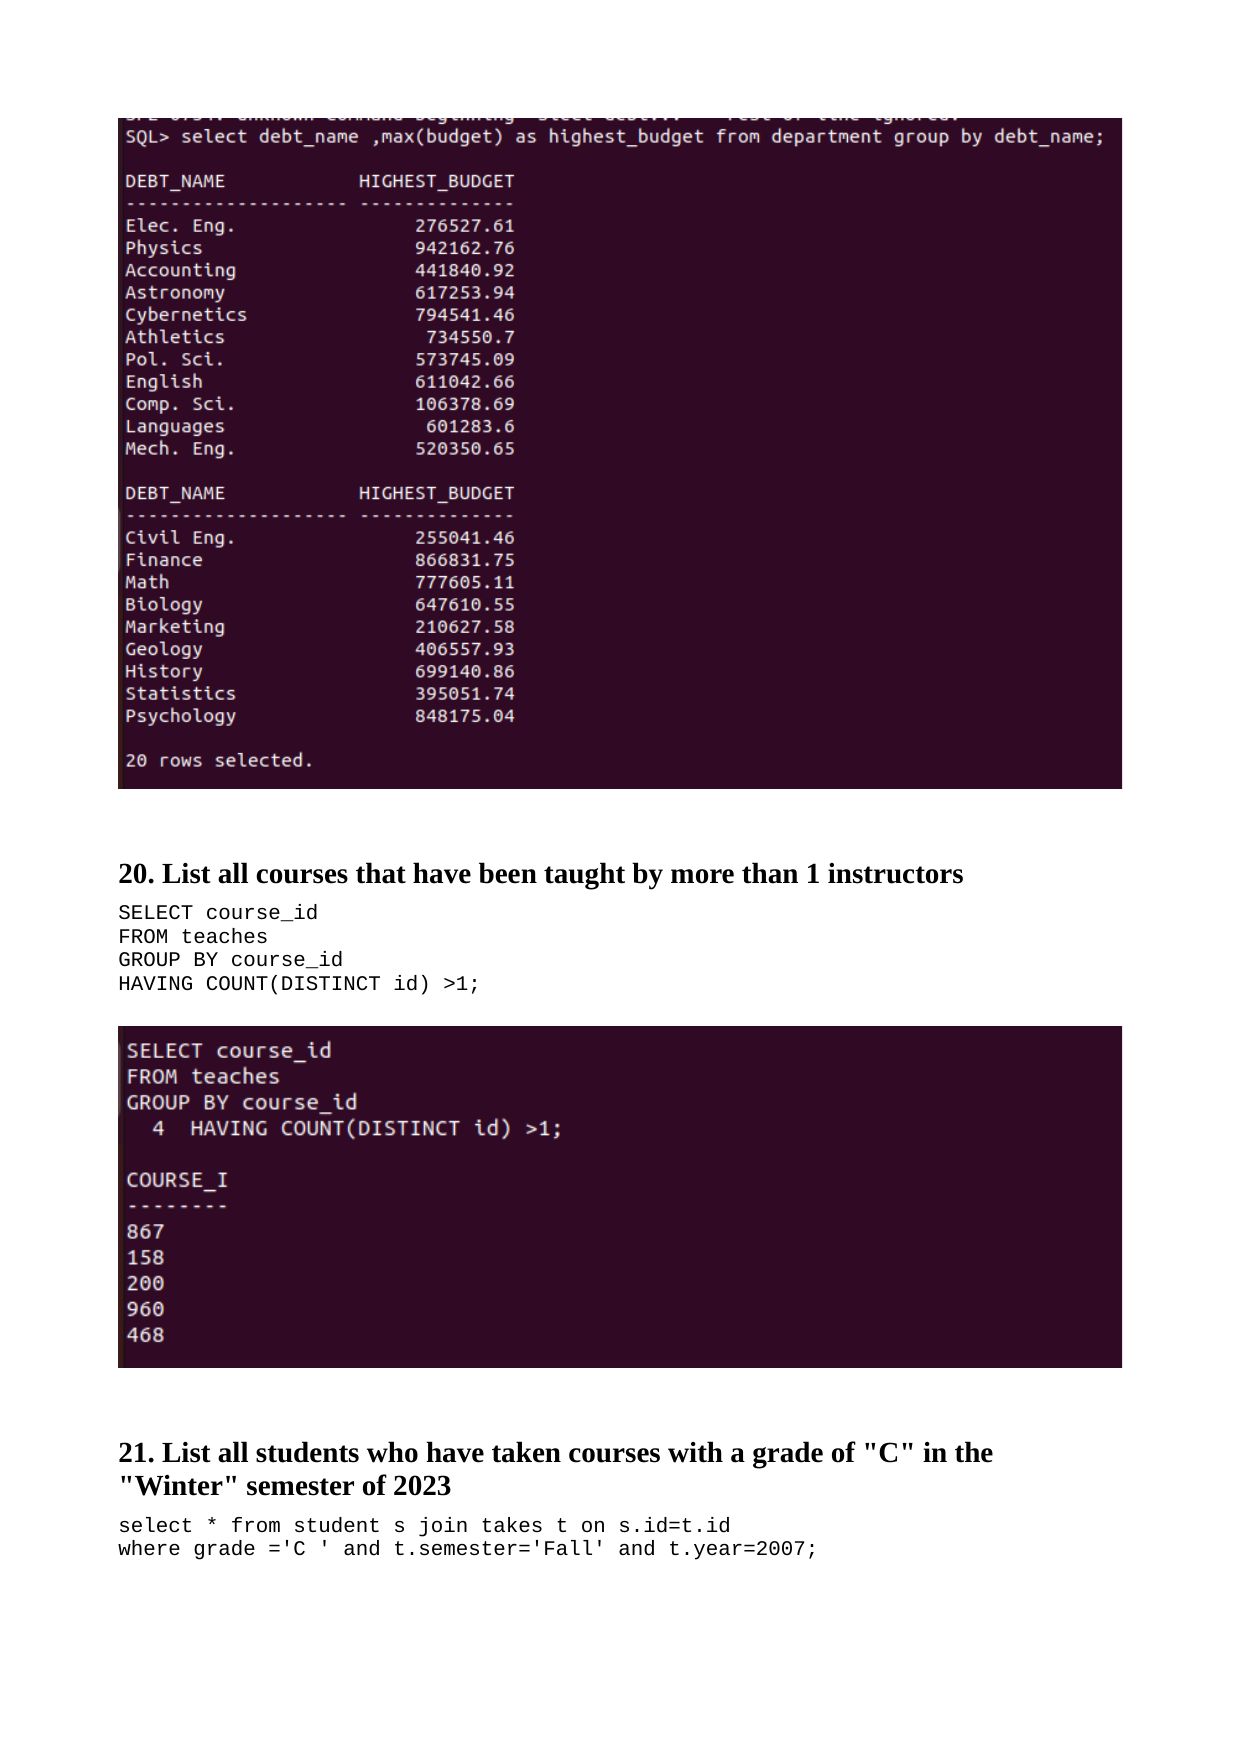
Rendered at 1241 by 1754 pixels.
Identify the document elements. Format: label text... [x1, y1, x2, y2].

text where grade ='C ' and t.semester='Fall' and t.year=2007; [118, 1538, 1122, 1562]
text GROUP BY course_id [118, 949, 1122, 973]
subtitle 20. List all courses that have been taught by more than 1 instructors [118, 856, 1122, 889]
text select * from student s join takes t on s.id=t.id [118, 1514, 1122, 1538]
text HAVING COUNT(DISTINCT id) >1; [118, 973, 1122, 997]
picture [118, 1026, 1123, 1368]
text FROM teaches [118, 926, 1122, 949]
subtitle 21. List all students who have taken courses with a grade of "C" in the "Winter" semester of 2023 [118, 1435, 1122, 1502]
text SELECT course_id [118, 902, 1122, 926]
picture [118, 118, 1123, 789]
